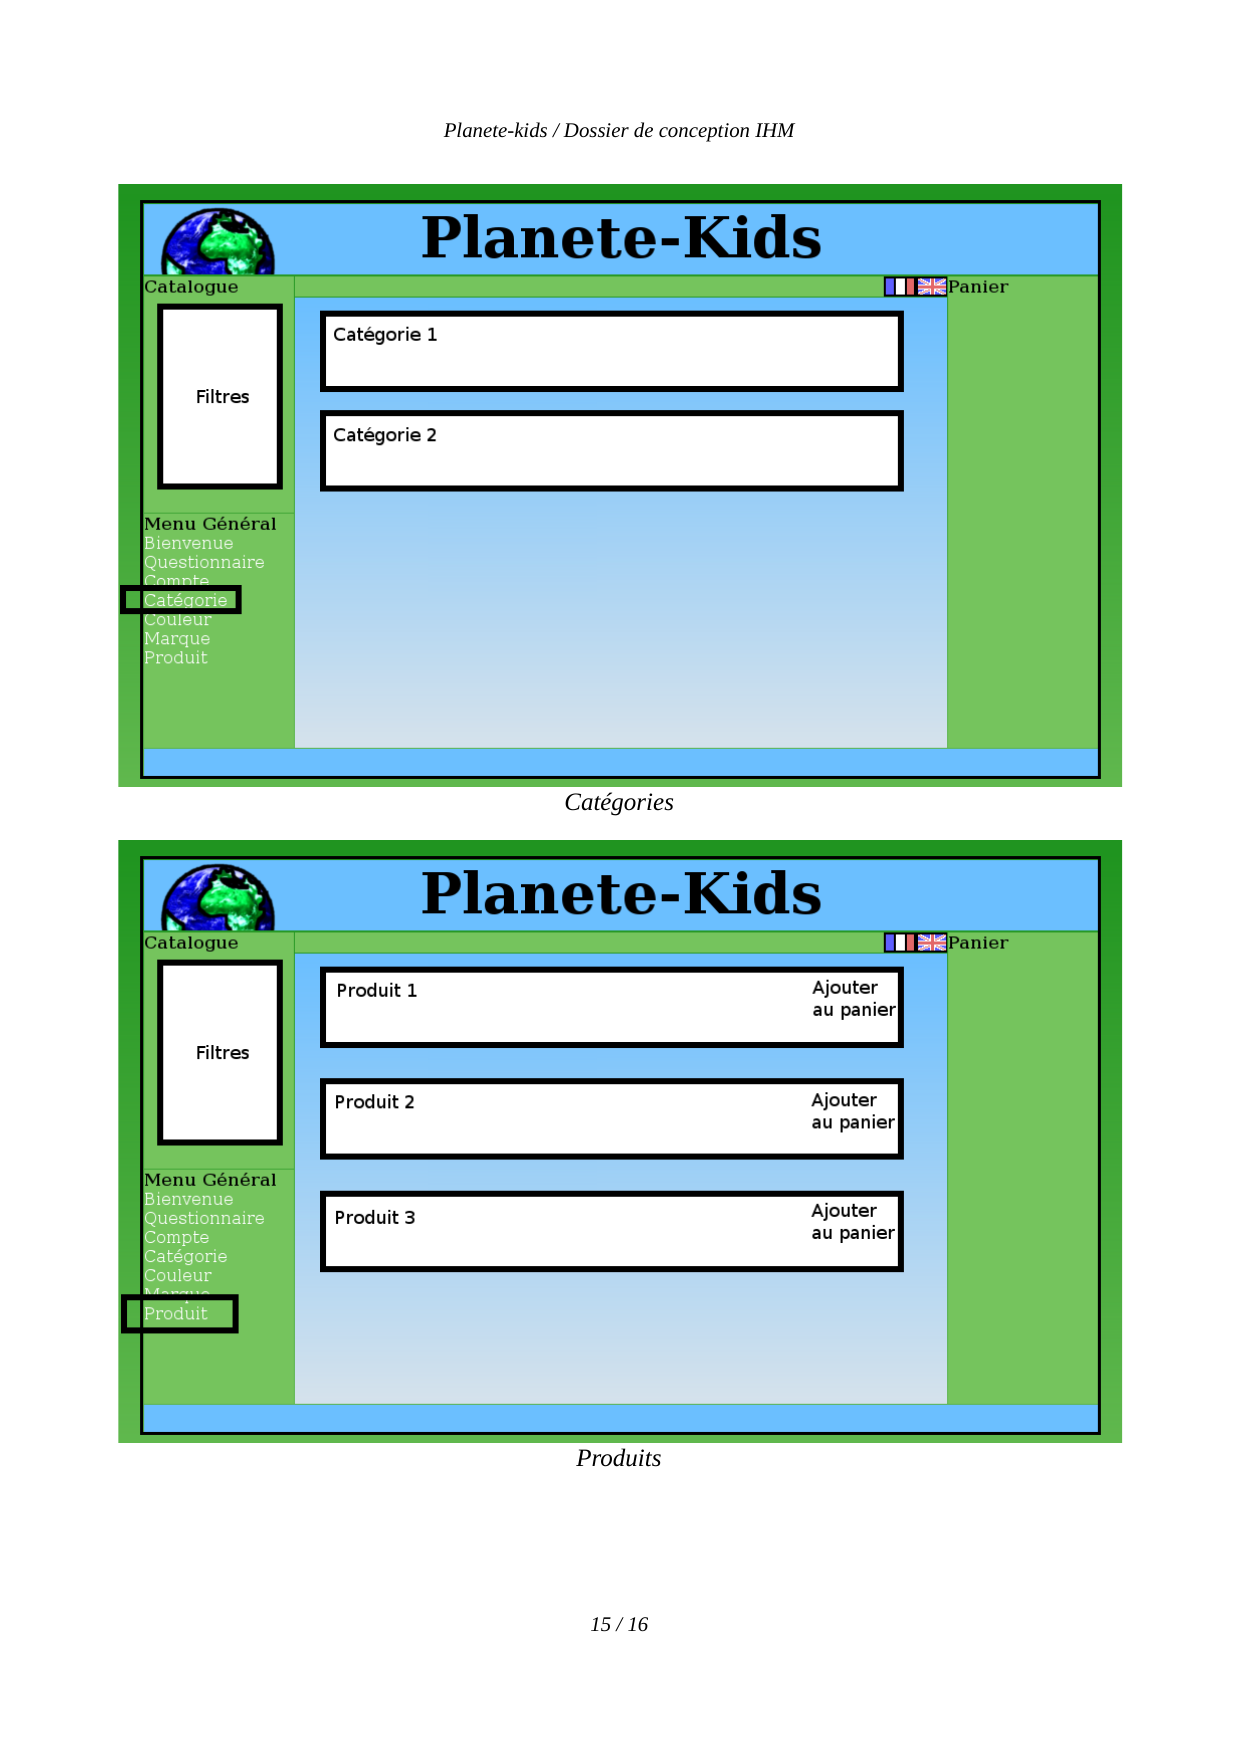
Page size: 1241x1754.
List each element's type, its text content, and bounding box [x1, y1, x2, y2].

text Catégories [118, 787, 1122, 815]
picture [118, 184, 1123, 787]
picture [118, 840, 1123, 1443]
text Produits [118, 1443, 1122, 1471]
